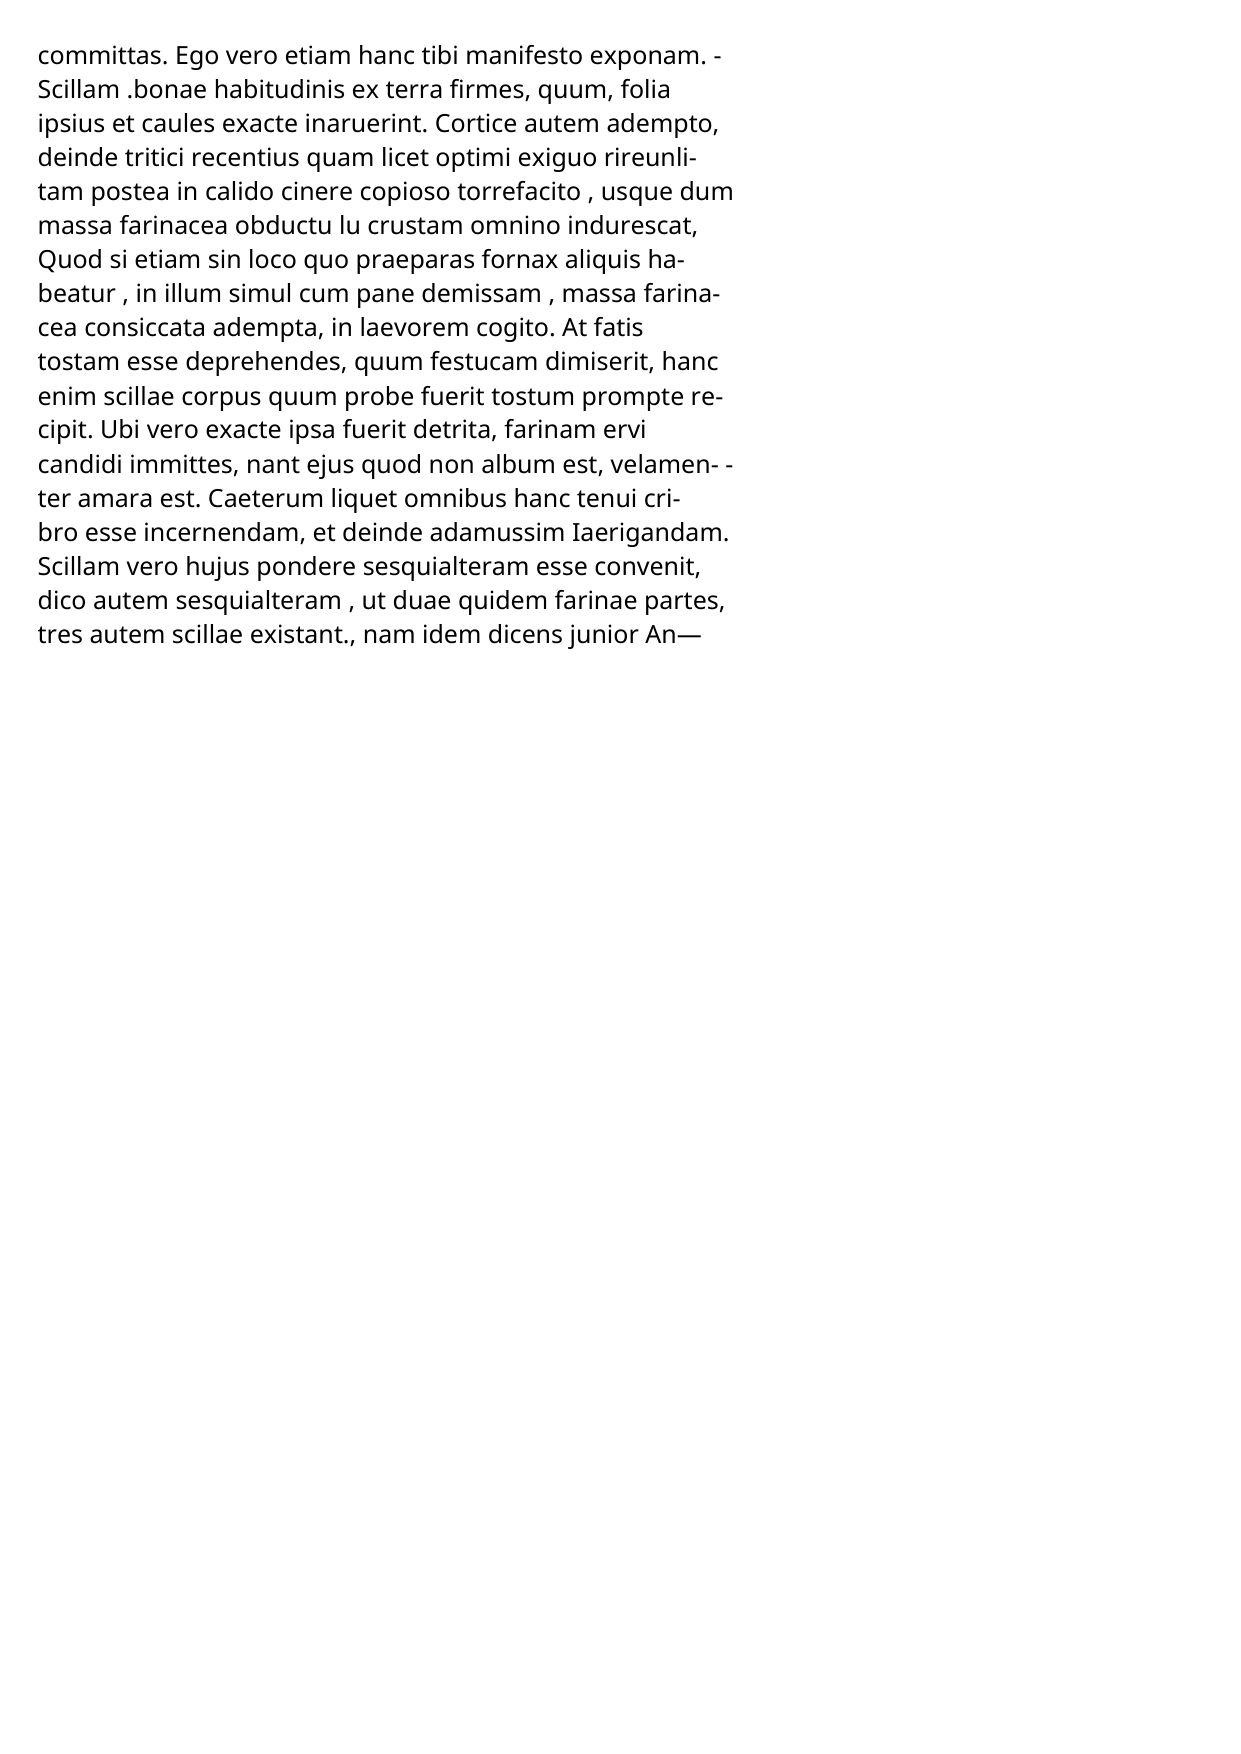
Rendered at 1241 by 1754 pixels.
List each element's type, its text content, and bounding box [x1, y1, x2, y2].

text committas. Ego vero etiam hanc tibi manifesto exponam. - Scillam .bonae habitudinis ex terra firmes, quum, folia ipsius et caules exacte inaruerint. Cortice autem adempto, deinde tritici recentius quam licet optimi exiguo rireunli- tam postea in calido cinere copioso torrefacito , usque dum massa farinacea obductu lu crustam omnino indurescat, Quod si etiam sin loco quo praeparas fornax aliquis ha- beatur , in illum simul cum pane demissam , massa farina- cea consiccata adempta, in laevorem cogito. At fatis tostam esse deprehendes, quum festucam dimiserit, hanc enim scillae corpus quum probe fuerit tostum prompte re- cipit. Ubi vero exacte ipsa fuerit detrita, farinam ervi candidi immittes, nant ejus quod non album est, velamen- - ter amara est. Caeterum liquet omnibus hanc tenui cri- bro esse incernendam, et deinde adamussim Iaerigandam. Scillam vero hujus pondere sesquialteram esse convenit, dico autem sesquialteram , ut duae quidem farinae partes, tres autem scillae existant., nam idem dicens junior An— [37, 37, 1203, 651]
